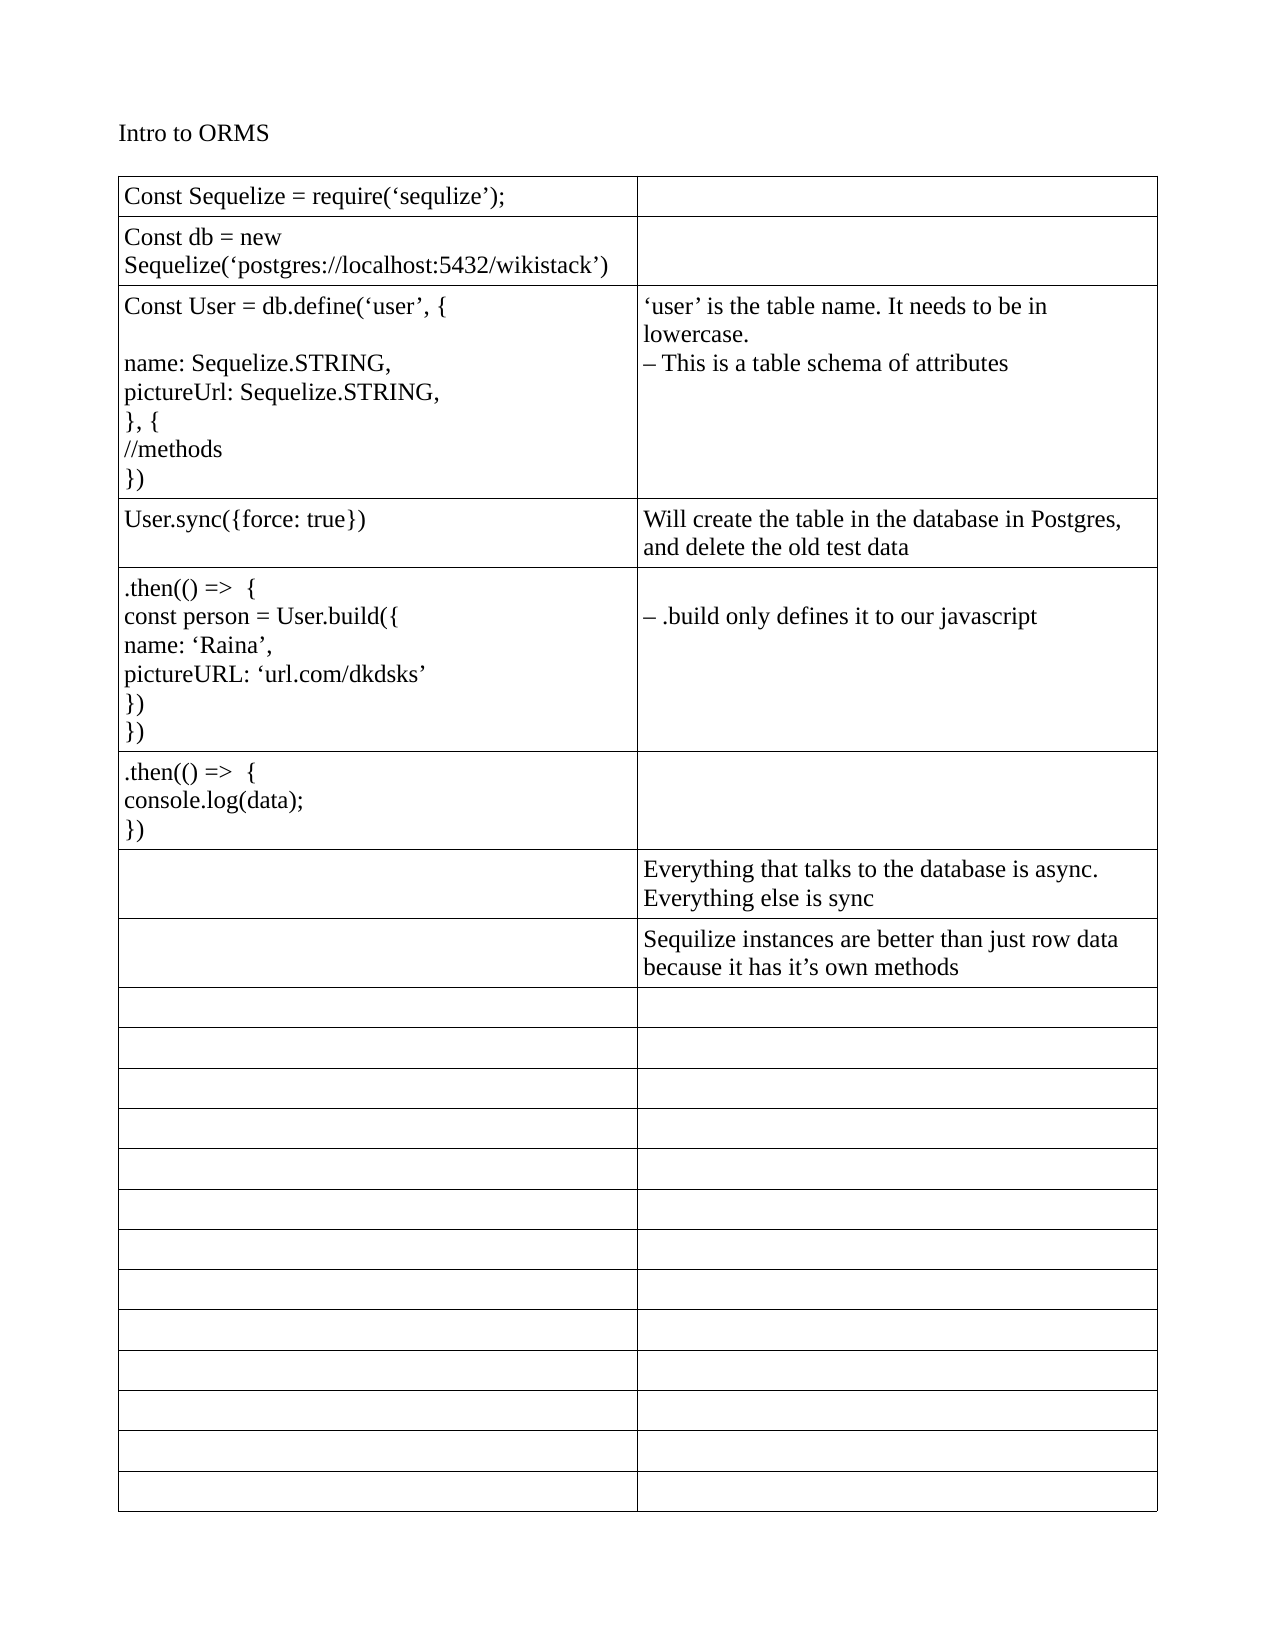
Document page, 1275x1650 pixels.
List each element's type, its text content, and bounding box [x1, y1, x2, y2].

table_cell [119, 1351, 637, 1390]
table_cell [638, 1028, 1157, 1067]
table_cell [638, 1149, 1157, 1188]
table_cell [638, 988, 1157, 1027]
table_cell – .build only defines it to our javascript [638, 568, 1157, 751]
table_cell [119, 988, 637, 1027]
table_cell Sequilize instances are better than just row data because it has it’s own methods [638, 919, 1157, 987]
table_cell [119, 1391, 637, 1430]
table_cell User.sync({force: true}) [119, 499, 637, 567]
table_cell Const User = db.define(‘user’, { name: Sequelize.STRING, pictureUrl: Sequelize.STRING, }, { //methods }) [119, 286, 637, 498]
table_cell [638, 752, 1157, 849]
table_cell [119, 850, 637, 918]
text Intro to ORMS [118, 118, 1157, 147]
table_cell [119, 1190, 637, 1229]
table_cell [119, 1149, 637, 1188]
table_cell [119, 1472, 637, 1511]
table_cell [638, 1270, 1157, 1309]
table_cell Will create the table in the database in Postgres, and delete the old test data [638, 499, 1157, 567]
table_cell [119, 1431, 637, 1471]
table_cell [638, 1069, 1157, 1108]
table_cell [119, 1310, 637, 1350]
table_cell [119, 919, 637, 987]
table_header [638, 177, 1157, 216]
table_cell [638, 1351, 1157, 1390]
table_cell ‘user’ is the table name. It needs to be in lowercase. – This is a table schema of attributes [638, 286, 1157, 498]
table_cell [638, 1109, 1157, 1148]
table_cell .then(() => { const person = User.build({ name: ‘Raina’, pictureURL: ‘url.com/dkdsks’ }) }) [119, 568, 637, 751]
table_cell [638, 1190, 1157, 1229]
table_cell Const db = new Sequelize(‘postgres://localhost:5432/wikistack’) [119, 217, 637, 285]
table_cell [638, 1310, 1157, 1350]
table_cell [119, 1270, 637, 1309]
table_cell [638, 1431, 1157, 1471]
table_cell Everything that talks to the database is async. Everything else is sync [638, 850, 1157, 918]
table_cell [638, 1391, 1157, 1430]
table_header Const Sequelize = require(‘sequlize’); [119, 177, 637, 216]
table_cell [119, 1230, 637, 1269]
table_cell [638, 217, 1157, 285]
table_cell [638, 1472, 1157, 1511]
table_cell [119, 1069, 637, 1108]
table_cell [119, 1109, 637, 1148]
table_cell [638, 1230, 1157, 1269]
table_cell .then(() => { console.log(data); }) [119, 752, 637, 849]
table_cell [119, 1028, 637, 1067]
